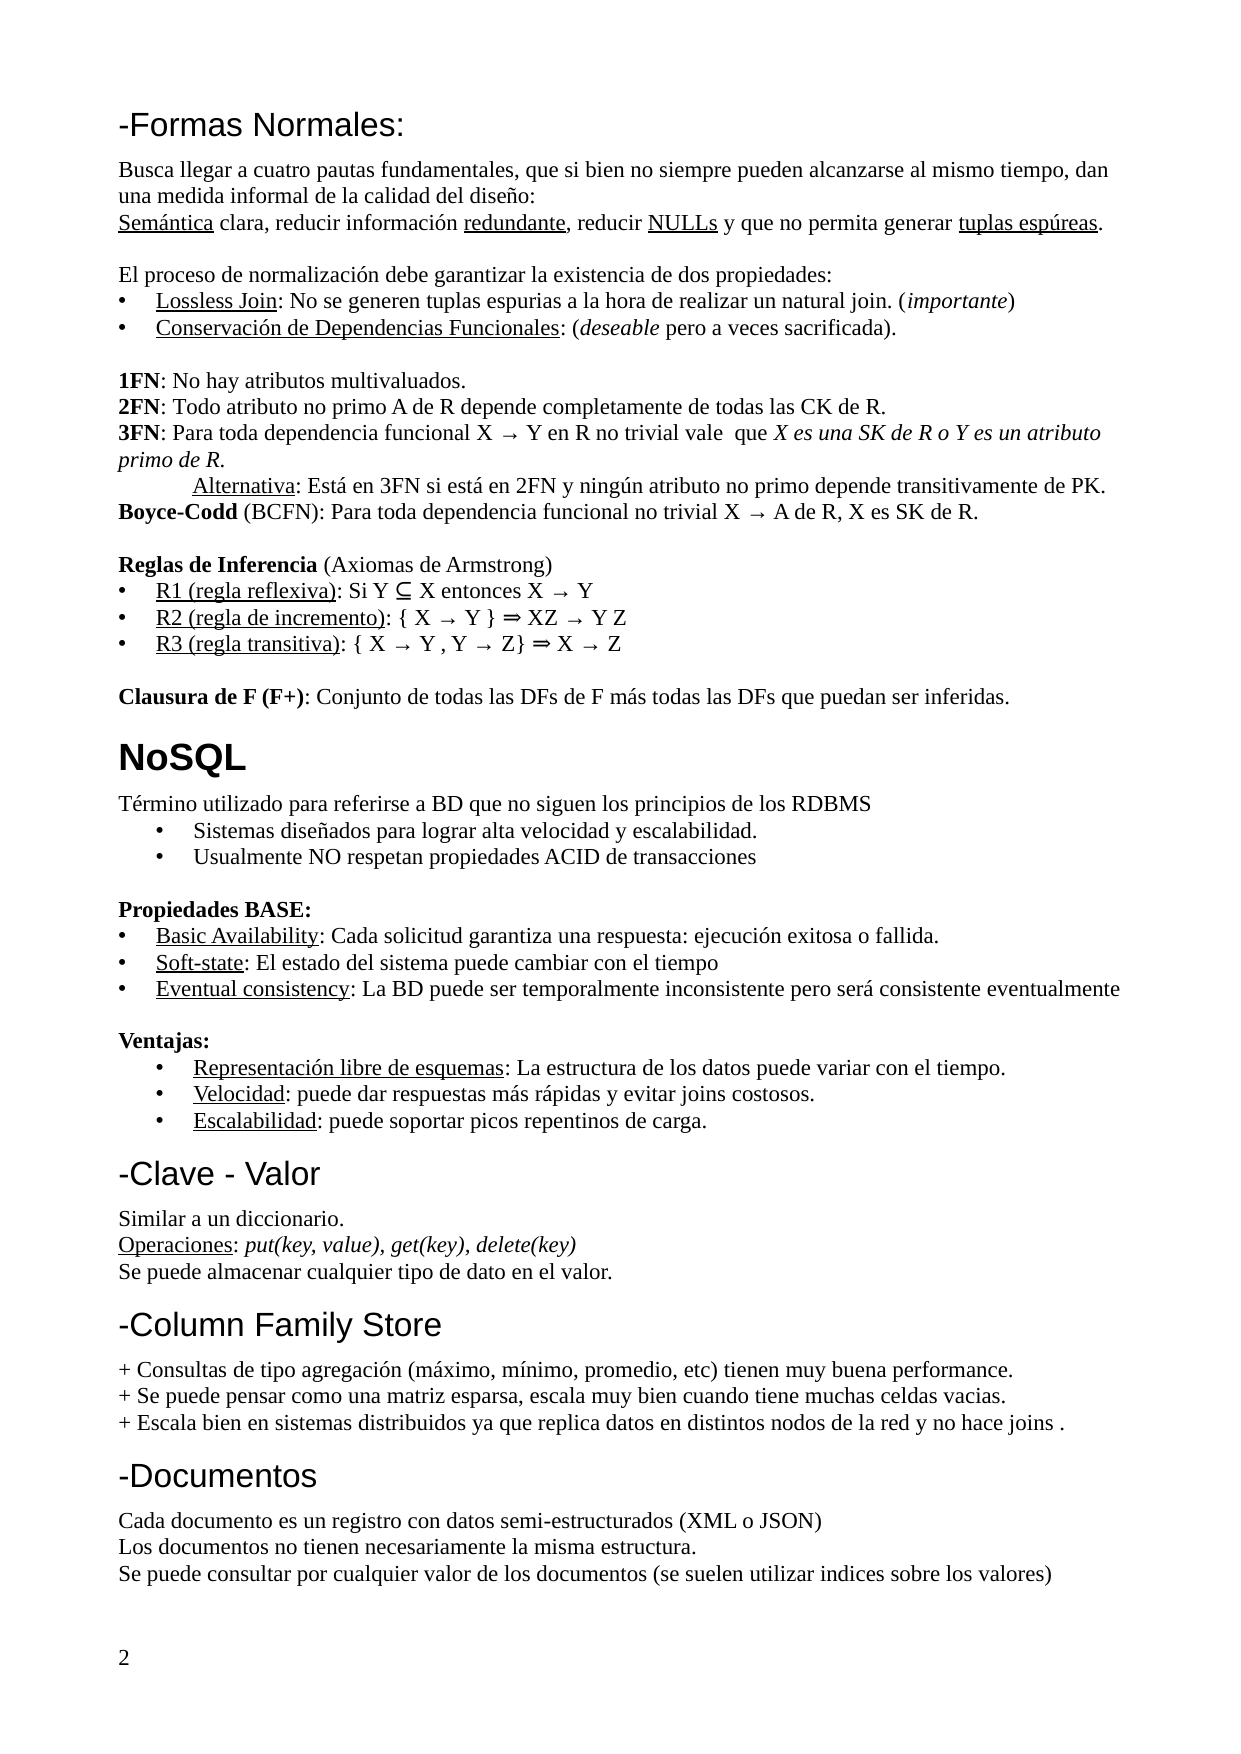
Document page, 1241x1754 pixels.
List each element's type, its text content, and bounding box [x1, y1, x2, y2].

list Velocidad: puede dar respuestas más rápidas y evitar joins costosos. [156, 1080, 1122, 1107]
list Usualmente NO respetan propiedades ACID de transacciones [156, 843, 1122, 869]
text + Escala bien en sistemas distribuidos ya que replica datos en distintos nodos de la red y no hace joins . [118, 1409, 1122, 1435]
list Basic Availability: Cada solicitud garantiza una respuesta: ejecución exitosa o fallida. [118, 922, 1122, 948]
text Término utilizado para referirse a BD que no siguen los principios de los RDBMS [118, 790, 1122, 817]
list Soft-state: El estado del sistema puede cambiar con el tiempo [118, 948, 1122, 975]
text Operaciones: put(key, value), get(key), delete(key) [118, 1231, 1122, 1258]
list Lossless Join: No se generen tuplas espurias a la hora de realizar un natural join. (importante) [118, 288, 1122, 314]
text + Se puede pensar como una matriz esparsa, escala muy bien cuando tiene muchas celdas vacias. [118, 1382, 1122, 1409]
text Los documentos no tienen necesariamente la misma estructura. [118, 1533, 1122, 1560]
text 3FN: Para toda dependencia funcional X → Y en R no trivial vale que X es una SK de R o Y es un atributo primo de R. [118, 419, 1122, 472]
text Ventajas: [118, 1028, 1122, 1054]
list Escalabilidad: puede soportar picos repentinos de carga. [156, 1107, 1122, 1133]
text El proceso de normalización debe garantizar la existencia de dos propiedades: [118, 261, 1122, 288]
text 2FN: Todo atributo no primo A de R depende completamente de todas las CK de R. [118, 393, 1122, 419]
subtitle NoSQL [118, 734, 1122, 778]
text Boyce-Codd (BCFN): Para toda dependencia funcional no trivial X → A de R, X es SK de R. [118, 498, 1122, 525]
text Busca llegar a cuatro pautas fundamentales, que si bien no siempre pueden alcanzarse al mismo tiempo, dan una medida informal de la calidad del diseño: [118, 156, 1122, 208]
text 1FN: No hay atributos multivaluados. [118, 367, 1122, 393]
text Propiedades BASE: [118, 896, 1122, 922]
subtitle -Documentos [118, 1456, 1122, 1494]
text Semántica clara, reducir información redundante, reducir NULLs y que no permita generar tuplas espúreas. [118, 208, 1122, 235]
text + Consultas de tipo agregación (máximo, mínimo, promedio, etc) tienen muy buena performance. [118, 1356, 1122, 1382]
list R2 (regla de incremento): { X → Y } ⇒ XZ → Y Z [118, 604, 1122, 630]
list Representación libre de esquemas: La estructura de los datos puede variar con el tiempo. [156, 1054, 1122, 1080]
text Alternativa: Está en 3FN si está en 2FN y ningún atributo no primo depende transitivamente de PK. [118, 472, 1122, 498]
subtitle -Formas Normales: [118, 105, 1122, 143]
list Conservación de Dependencias Funcionales: (deseable pero a veces sacrificada). [118, 314, 1122, 340]
text Reglas de Inferencia (Axiomas de Armstrong) [118, 551, 1122, 577]
text Se puede almacenar cualquier tipo de dato en el valor. [118, 1258, 1122, 1284]
subtitle -Column Family Store [118, 1305, 1122, 1343]
text Cada documento es un registro con datos semi-estructurados (XML o JSON) [118, 1507, 1122, 1533]
subtitle -Clave - Valor [118, 1154, 1122, 1192]
list Sistemas diseñados para lograr alta velocidad y escalabilidad. [156, 817, 1122, 843]
list R1 (regla reflexiva): Si Y ⊆ X entonces X → Y [118, 577, 1122, 604]
list Eventual consistency: La BD puede ser temporalmente inconsistente pero será consistente eventualmente [118, 975, 1122, 1001]
list R3 (regla transitiva): { X → Y , Y → Z} ⇒ X → Z [118, 630, 1122, 657]
text Se puede consultar por cualquier valor de los documentos (se suelen utilizar indices sobre los valores) [118, 1560, 1122, 1586]
text Similar a un diccionario. [118, 1205, 1122, 1231]
text Clausura de F (F+): Conjunto de todas las DFs de F más todas las DFs que puedan ser inferidas. [118, 683, 1122, 709]
